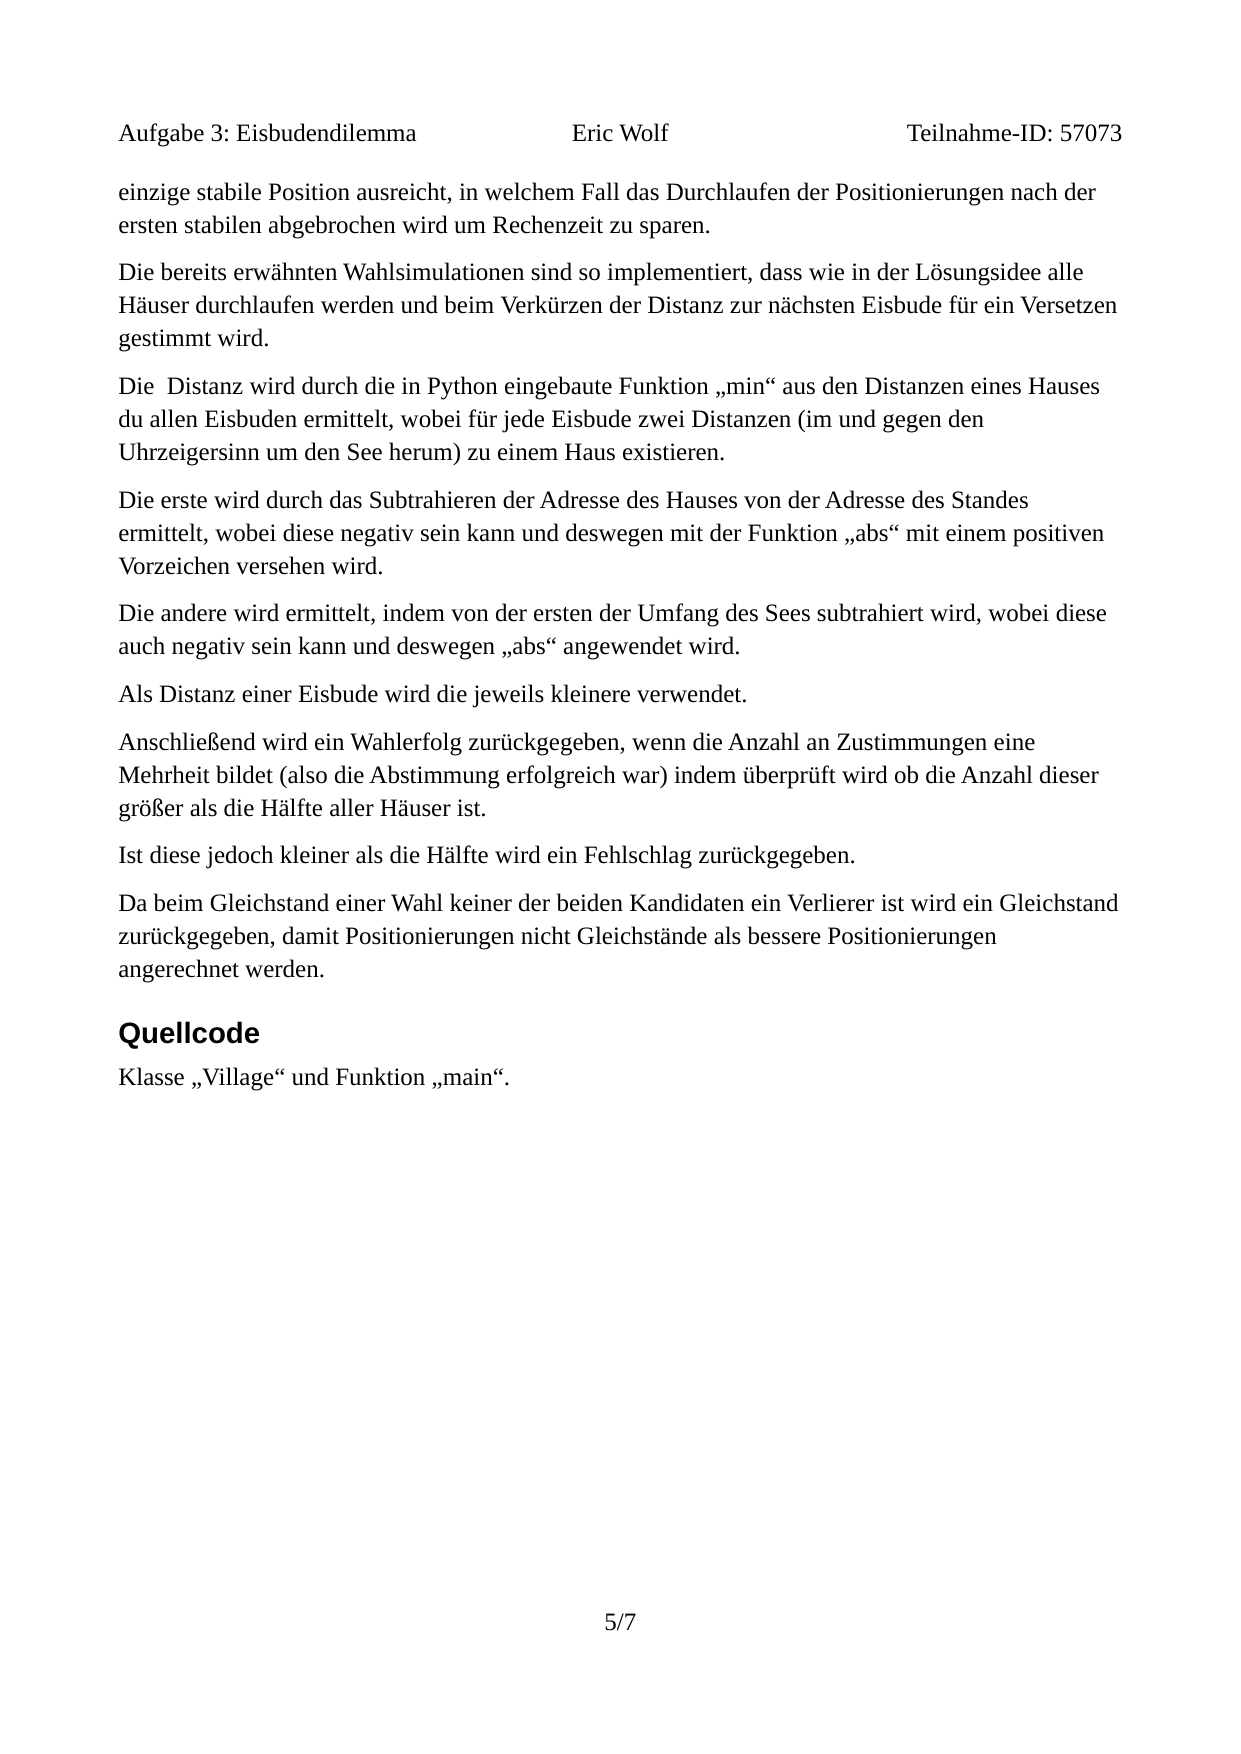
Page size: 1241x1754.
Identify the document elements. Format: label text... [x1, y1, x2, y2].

text Anschließend wird ein Wahlerfolg zurückgegeben, wenn die Anzahl an Zustimmungen eine Mehrheit bildet (also die Abstimmung erfolgreich war) indem überprüft wird ob die Anzahl dieser größer als die Hälfte aller Häuser ist. [118, 727, 1122, 821]
text Als Distanz einer Eisbude wird die jeweils kleinere verwendet. [118, 679, 1122, 708]
text Die erste wird durch das Subtrahieren der Adresse des Hauses von der Adresse des Standes ermittelt, wobei diese negativ sein kann und deswegen mit der Funktion „abs“ mit einem positiven Vorzeichen versehen wird. [118, 485, 1122, 579]
text Die Distanz wird durch die in Python eingebaute Funktion „min“ aus den Distanzen eines Hauses du allen Eisbuden ermittelt, wobei für jede Eisbude zwei Distanzen (im und gegen den Uhrzeigersinn um den See herum) zu einem Haus existieren. [118, 371, 1122, 466]
text Die andere wird ermittelt, indem von der ersten der Umfang des Sees subtrahiert wird, wobei diese auch negativ sein kann und deswegen „abs“ angewendet wird. [118, 598, 1122, 660]
text einzige stabile Position ausreicht, in welchem Fall das Durchlaufen der Positionierungen nach der ersten stabilen abgebrochen wird um Rechenzeit zu sparen. [118, 177, 1122, 239]
text Klasse „Village“ und Funktion „main“. [118, 1062, 1122, 1091]
subtitle Quellcode [118, 1016, 1122, 1050]
text Ist diese jedoch kleiner als die Hälfte wird ein Fehlschlag zurückgegeben. [118, 840, 1122, 869]
text Da beim Gleichstand einer Wahl keiner der beiden Kandidaten ein Verlierer ist wird ein Gleichstand zurückgegeben, damit Positionierungen nicht Gleichstände als bessere Positionierungen angerechnet werden. [118, 888, 1122, 983]
text Die bereits erwähnten Wahlsimulationen sind so implementiert, dass wie in der Lösungsidee alle Häuser durchlaufen werden und beim Verkürzen der Distanz zur nächsten Eisbude für ein Versetzen gestimmt wird. [118, 257, 1122, 352]
